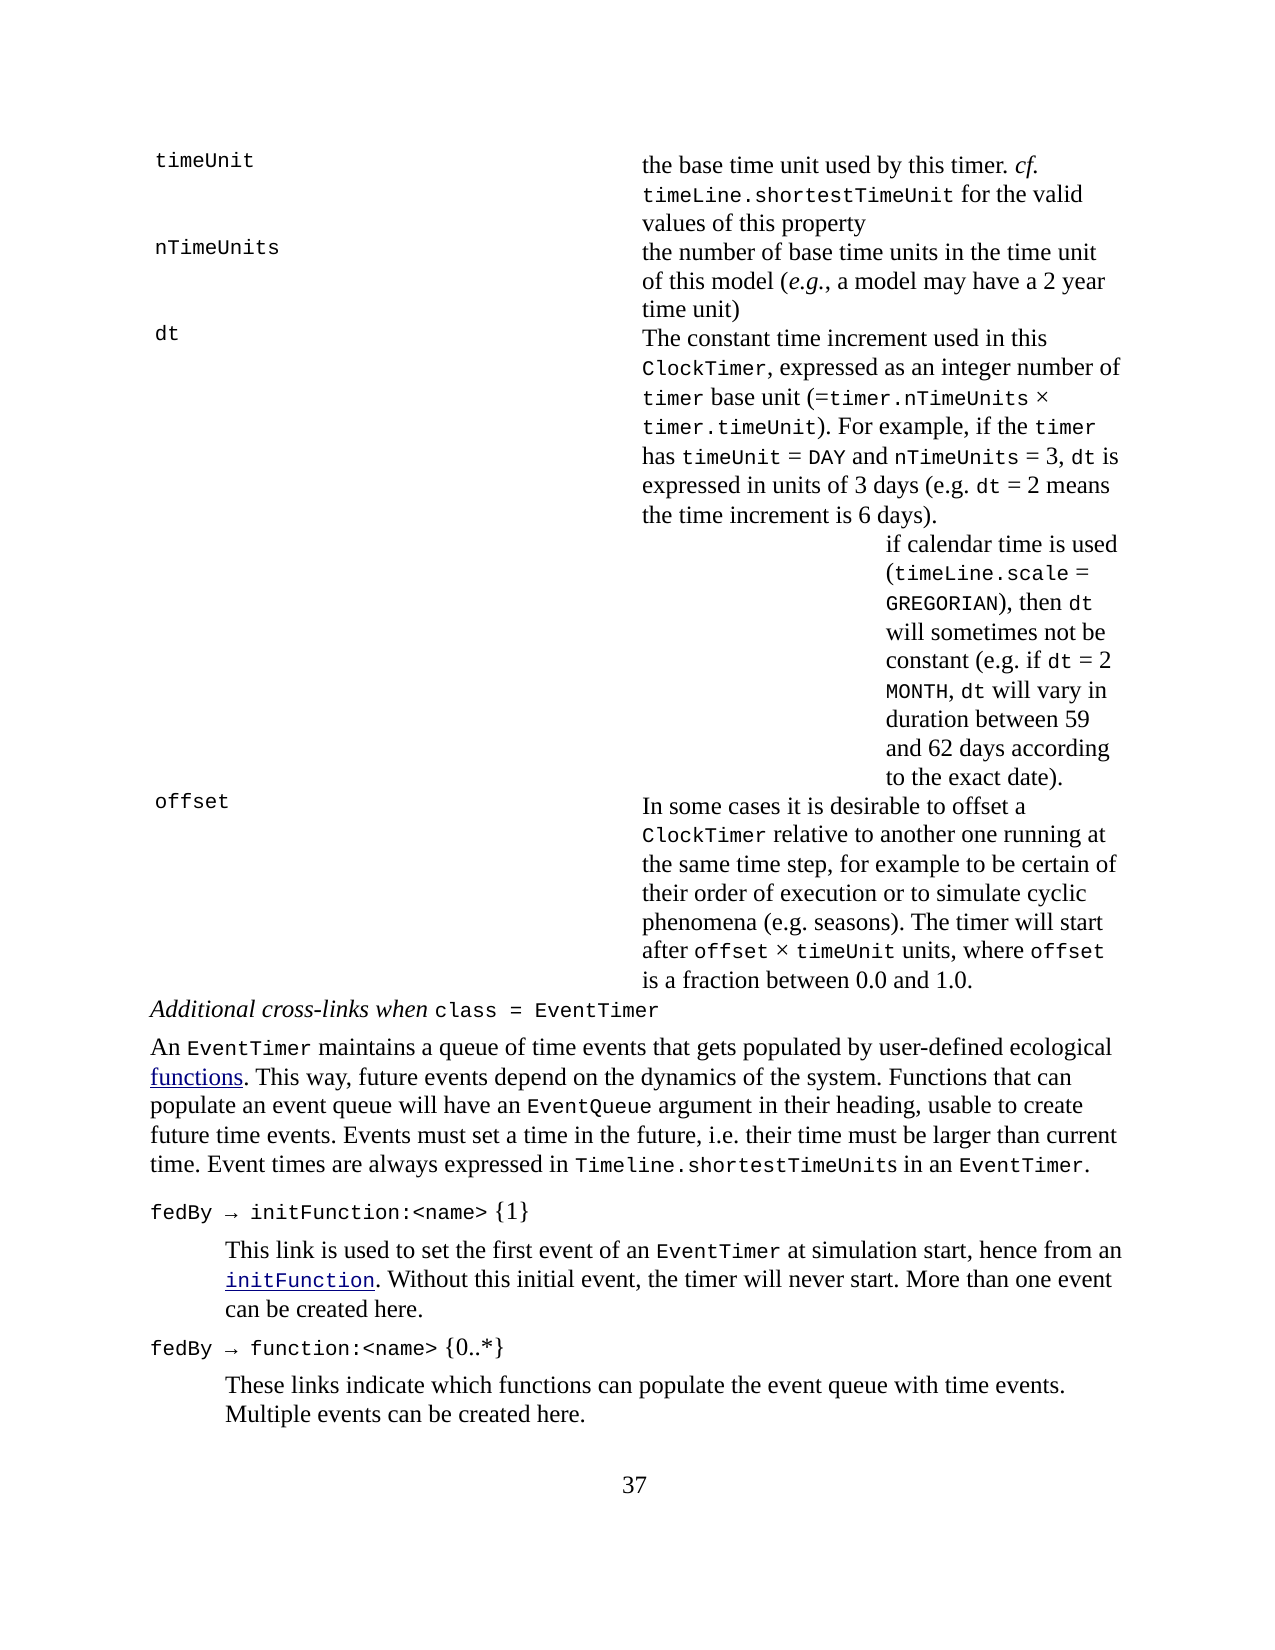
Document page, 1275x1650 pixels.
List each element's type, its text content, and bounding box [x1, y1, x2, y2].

text fedBy → function:<name> {0..*} [150, 1332, 1125, 1361]
table_header the base time unit used by this timer. cf. timeLine.shortestTimeUnit for the valid values of this property [638, 150, 1125, 237]
table_cell nTimeUnits [150, 237, 637, 323]
table_header timeUnit [150, 150, 637, 237]
text fedBy → initFunction:<name> {1} [150, 1196, 1125, 1226]
table_cell the number of base time units in the time unit of this model (e.g., a model may have a 2 year time unit) [638, 237, 1125, 323]
text An EventTimer maintains a queue of time events that gets populated by user-defined ecological functions. This way, future events depend on the dynamics of the system. Functions that can populate an event queue will have an EventQueue argument in their heading, usable to create future time events. Events must set a time in the future, i.e. their time must be larger than current time. Event times are always expressed in Timeline.shortestTimeUnits in an EventTimer. [150, 1032, 1125, 1178]
text These links indicate which functions can populate the event queue with time events. Multiple events can be created here. [225, 1370, 1125, 1428]
text Additional cross-links when class = EventTimer [150, 994, 1125, 1023]
table_header if calendar time is used (timeLine.scale = GREGORIAN), then dt will sometimes not be constant (e.g. if dt = 2 MONTH, dt will vary in duration between 59 and 62 days according to the exact date). [881, 529, 1125, 791]
table_cell offset [150, 791, 637, 994]
table_cell The constant time increment used in this ClockTimer, expressed as an integer number of timer base unit (=timer.nTimeUnits × timer.timeUnit). For example, if the timer has timeUnit = DAY and nTimeUnits = 3, dt is expressed in units of 3 days (e.g. dt = 2 means the time increment is 6 days). [638, 323, 1125, 529]
table_header [638, 529, 881, 791]
table_cell dt [150, 323, 637, 791]
text This link is used to set the first event of an EventTimer at simulation start, hence from an initFunction. Without this initial event, the timer will never start. More than one event can be created here. [225, 1235, 1125, 1323]
table_cell In some cases it is desirable to offset a ClockTimer relative to another one running at the same time step, for example to be certain of their order of execution or to simulate cyclic phenomena (e.g. seasons). The timer will start after offset × timeUnit units, where offset is a fraction between 0.0 and 1.0. [638, 791, 1125, 994]
